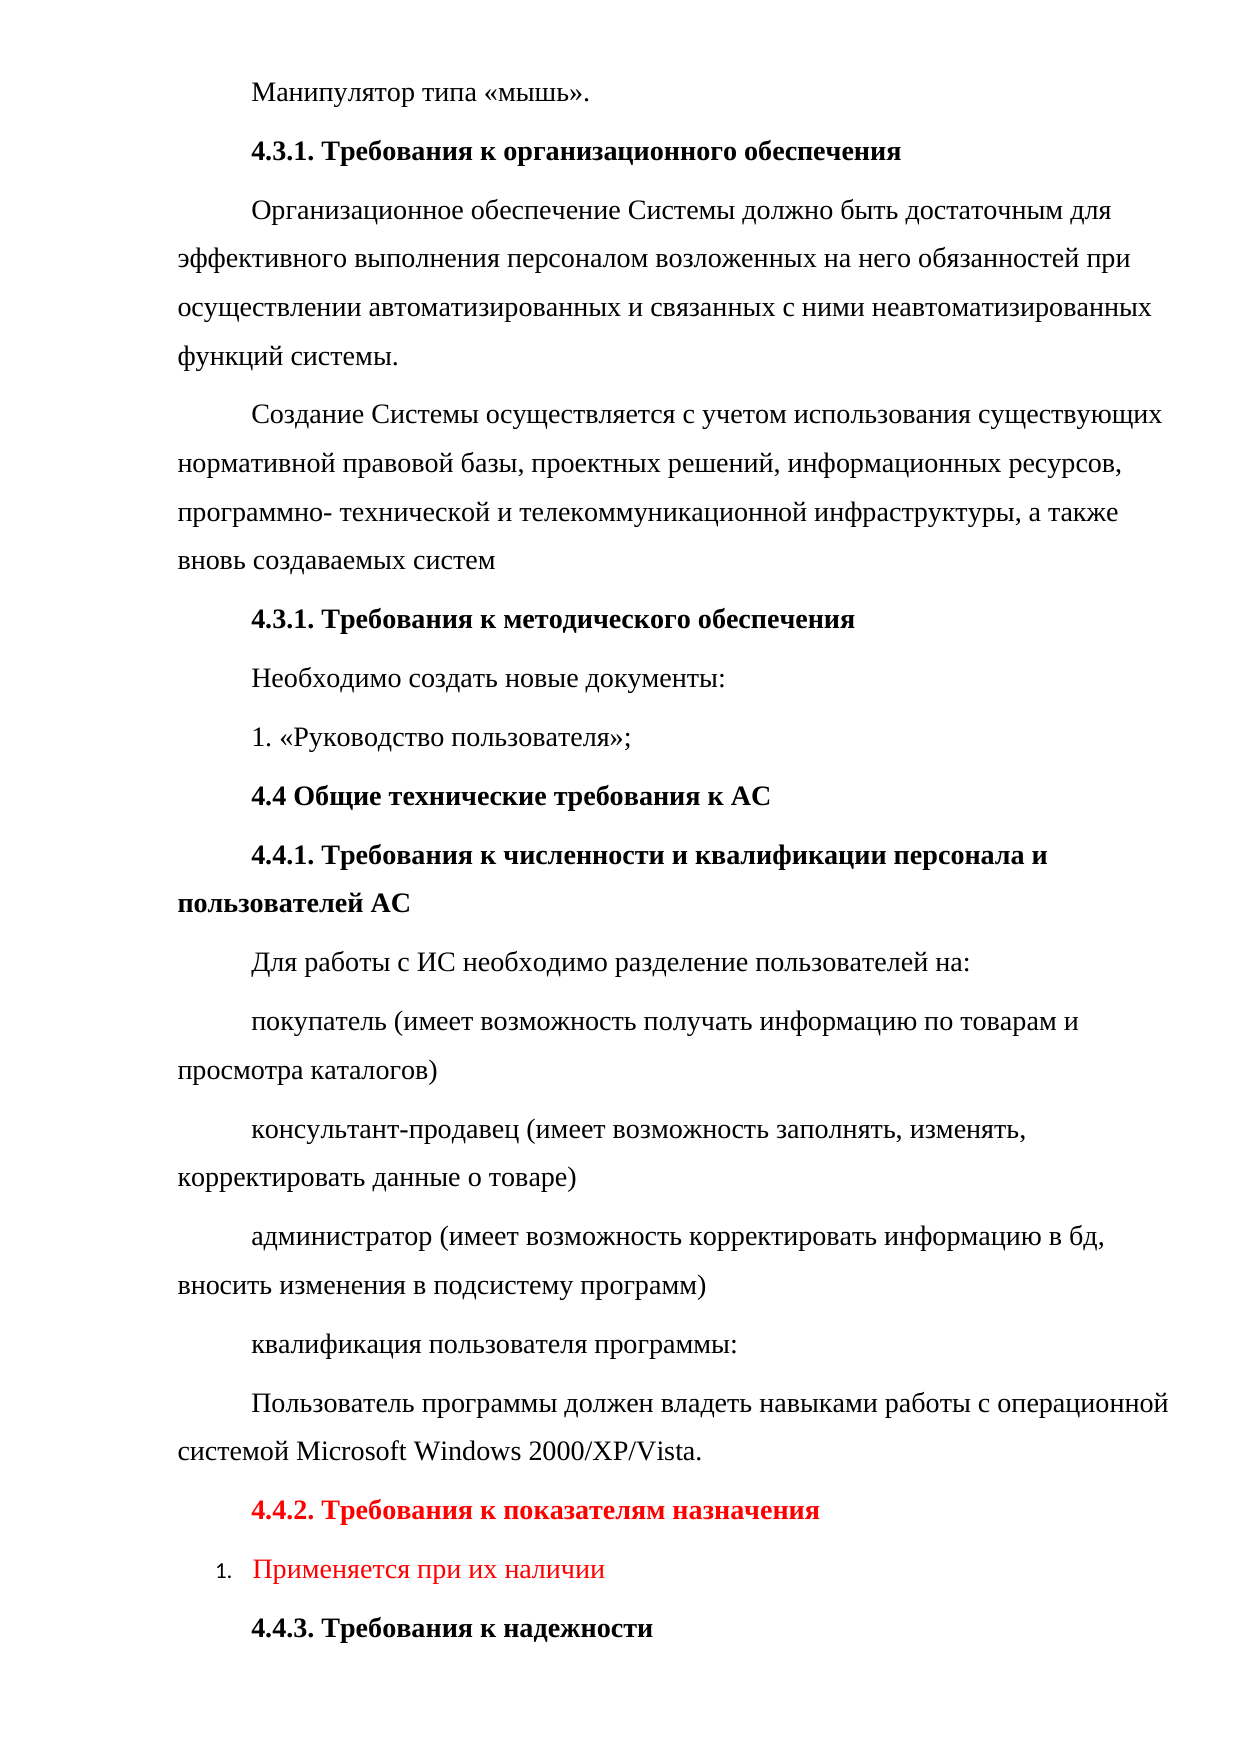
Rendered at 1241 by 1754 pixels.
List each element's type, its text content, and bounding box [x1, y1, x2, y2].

text администратор (имеет возможность корректировать информацию в бд, вносить изменения в подсистему программ) [177, 1219, 1181, 1300]
text 4.3.1. Требования к методического обеспечения [177, 602, 1181, 634]
text квалификация пользователя программы: [177, 1327, 1181, 1359]
text консультант-продавец (имеет возможность заполнять, изменять, корректировать данные о товаре) [177, 1112, 1181, 1193]
text 4.4.1. Требования к численности и квалификации персонала и пользователей АС [177, 838, 1181, 919]
text 4.4.2. Требования к показателям назначения [177, 1493, 1181, 1526]
text 1. «Руководство пользователя»; [177, 720, 1181, 752]
text покупатель (имеет возможность получать информацию по товарам и просмотра каталогов) [177, 1004, 1181, 1085]
text 4.4.3. Требования к надежности [177, 1611, 1181, 1644]
list Применяется при их наличии [215, 1552, 1181, 1585]
text Манипулятор типа «мышь». [177, 75, 1181, 107]
text Необходимо создать новые документы: [177, 661, 1181, 693]
text Пользователь программы должен владеть навыками работы с операционной системой Microsoft Windows 2000/XP/Vista. [177, 1386, 1181, 1467]
text Для работы с ИС необходимо разделение пользователей на: [177, 945, 1181, 978]
text 4.3.1. Требования к организационного обеспечения [177, 134, 1181, 166]
text Организационное обеспечение Системы должно быть достаточным для эффективного выполнения персоналом возложенных на него обязанностей при осуществлении автоматизированных и связанных с ними неавтоматизированных функций системы. [177, 193, 1181, 371]
text 4.4 Общие технические требования к АС [177, 779, 1181, 811]
text Создание Системы осуществляется с учетом использования существующих нормативной правовой базы, проектных решений, информационных ресурсов, программно- технической и телекоммуникационной инфраструктуры, а также вновь создаваемых систем [177, 397, 1181, 576]
